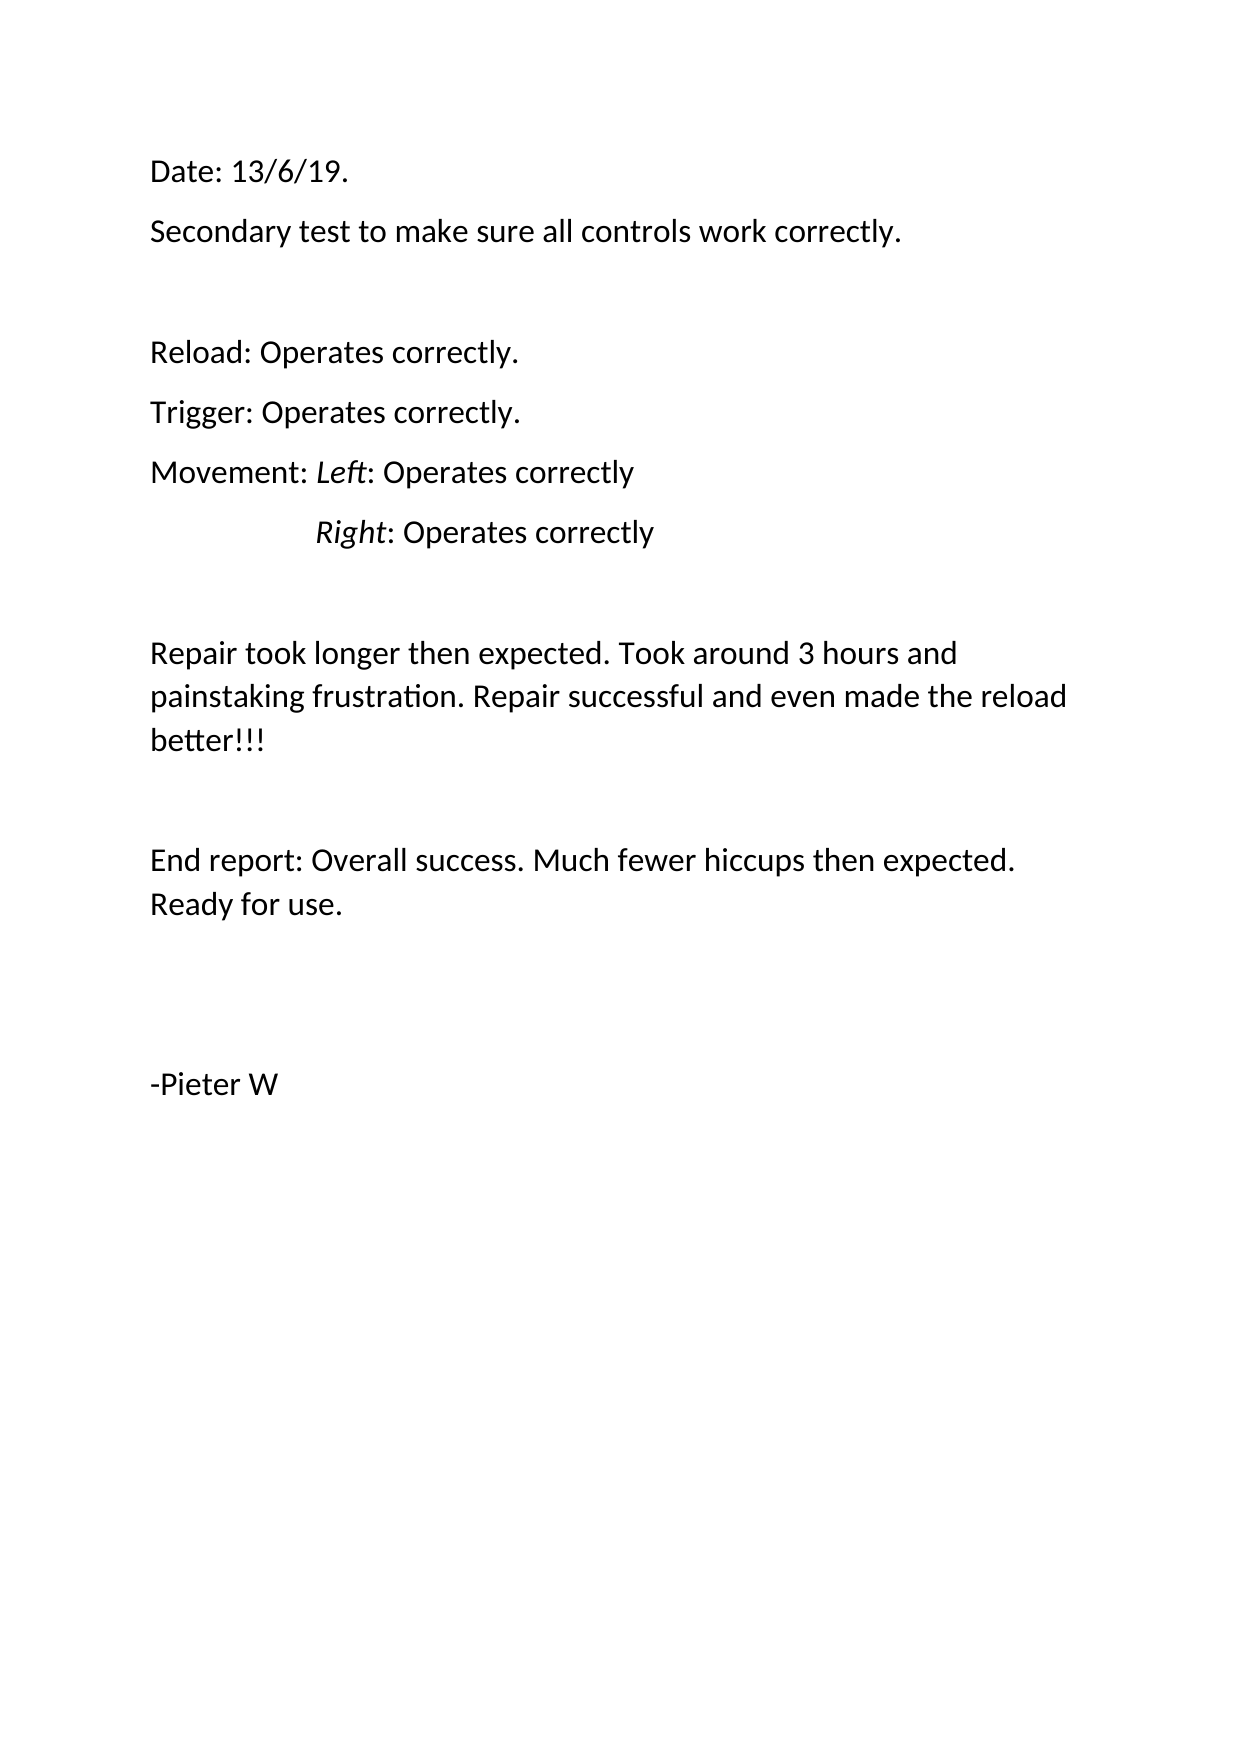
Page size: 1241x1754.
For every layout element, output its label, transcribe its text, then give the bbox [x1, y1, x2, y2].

text Date: 13/6/19. [150, 150, 1090, 191]
text Trigger: Operates correctly. [150, 391, 1090, 432]
text Right: Operates correctly [150, 511, 1090, 552]
text Secondary test to make sure all controls work correctly. [150, 210, 1090, 251]
text Repair took longer then expected. Took around 3 hours and painstaking frustration. Repair successful and even made the reload better!!! [150, 632, 1090, 759]
text Reload: Operates correctly. [150, 331, 1090, 371]
text Movement: Left: Operates correctly [150, 451, 1090, 492]
text -Pieter W [150, 1063, 1090, 1104]
text End report: Overall success. Much fewer hiccups then expected. Ready for use. [150, 839, 1090, 923]
